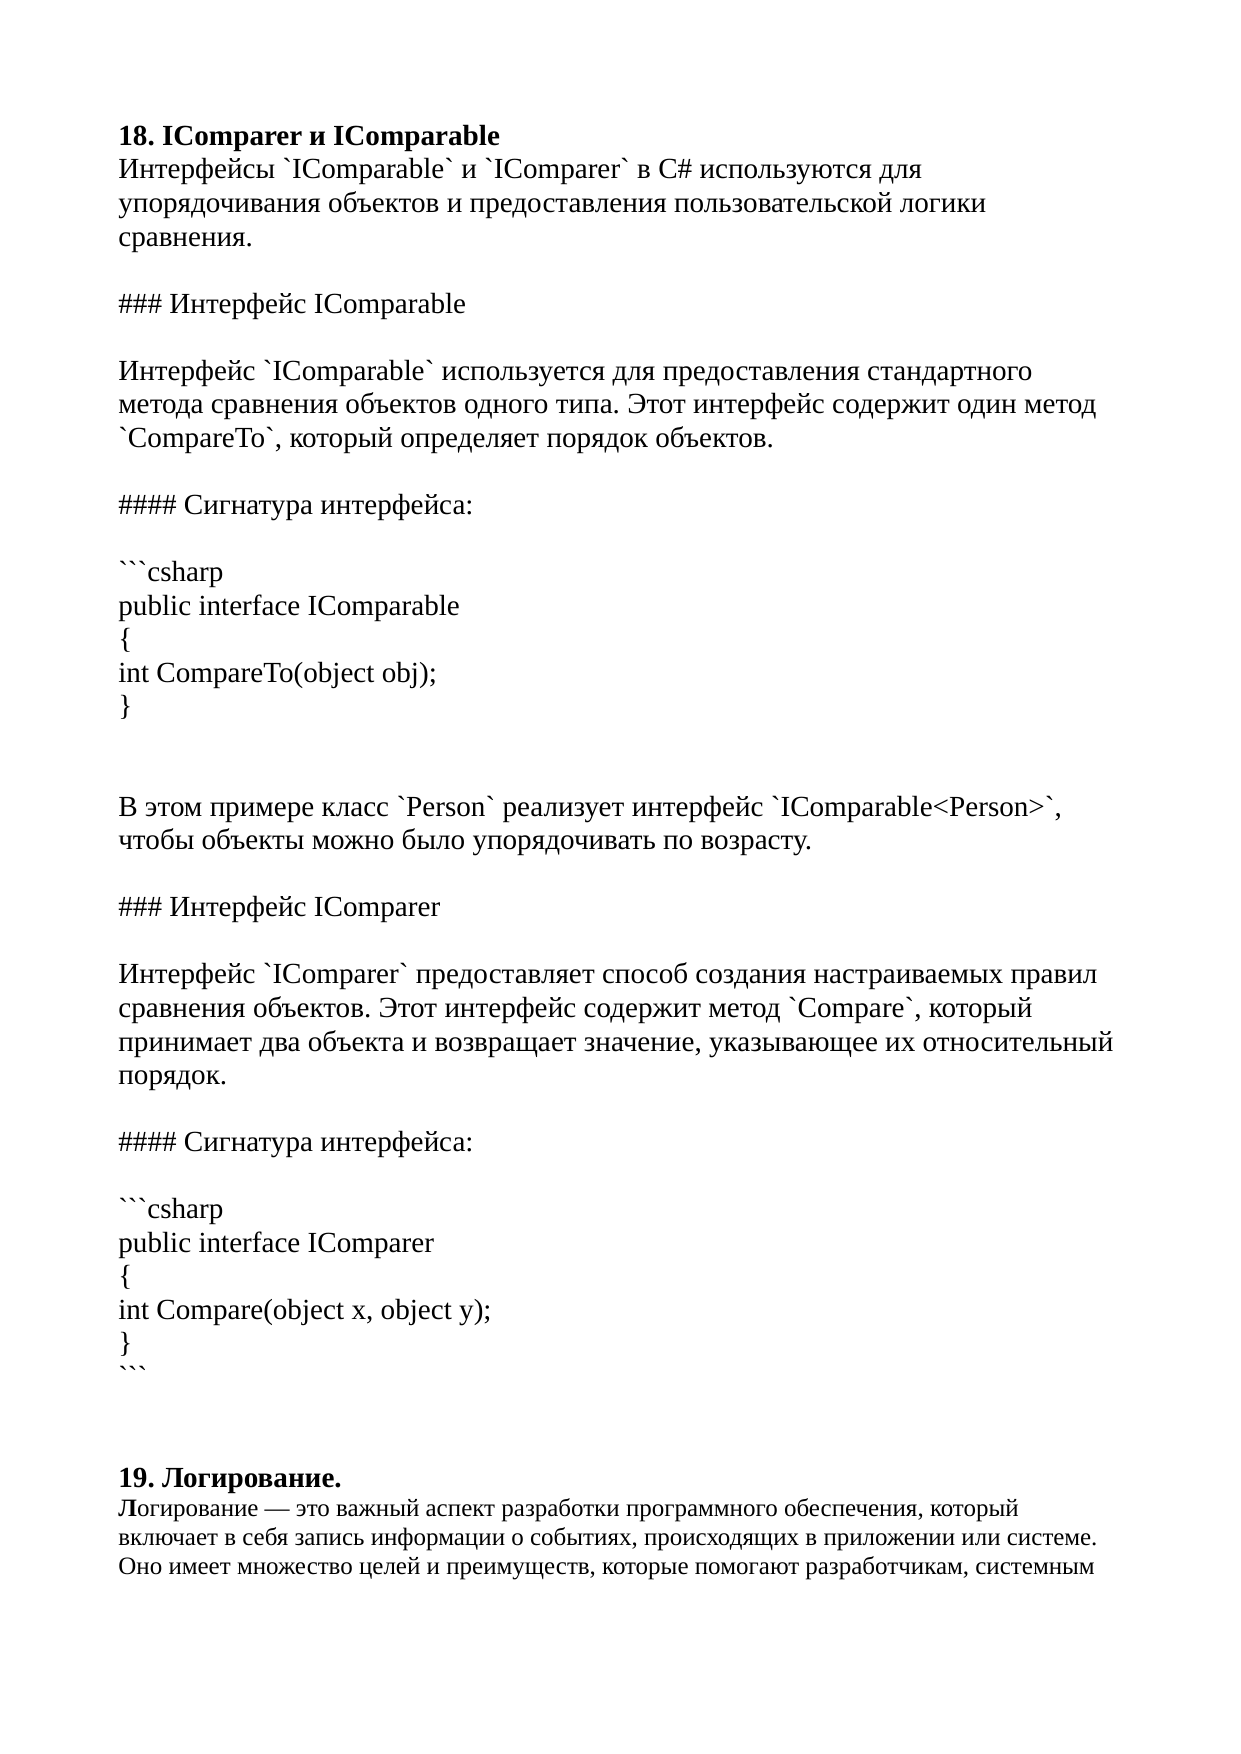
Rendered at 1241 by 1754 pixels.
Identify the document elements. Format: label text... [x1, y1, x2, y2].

text 18. IComparer и IComparable [118, 118, 1122, 152]
text Интерфейсы `IComparable` и `IComparer` в C# используются для упорядочивания объектов и предоставления пользовательской логики сравнения. ### Интерфейс IComparable Интерфейс `IComparable` используется для предоставления стандартного метода сравнения объектов одного типа. Этот интерфейс содержит один метод `CompareTo`, который определяет порядок объектов. #### Сигнатура интерфейса: ```csharp public interface IComparable { int CompareTo(object obj); } В этом примере класс `Person` реализует интерфейс `IComparable<Person>`, чтобы объекты можно было упорядочивать по возрасту. ### Интерфейс IComparer Интерфейс `IComparer` предоставляет способ создания настраиваемых правил сравнения объектов. Этот интерфейс содержит метод `Compare`, который принимает два объекта и возвращает значение, указывающее их относительный порядок. #### Сигнатура интерфейса: ```csharp public interface IComparer { int Compare(object x, object y); } ``` [118, 152, 1122, 1426]
text Логирование — это важный аспект разработки программного обеспечения, который включает в себя запись информации о событиях, происходящих в приложении или системе. Оно имеет множество целей и преимуществ, которые помогают разработчикам, системным [118, 1493, 1122, 1579]
text 19. Логирование. [118, 1460, 1122, 1493]
